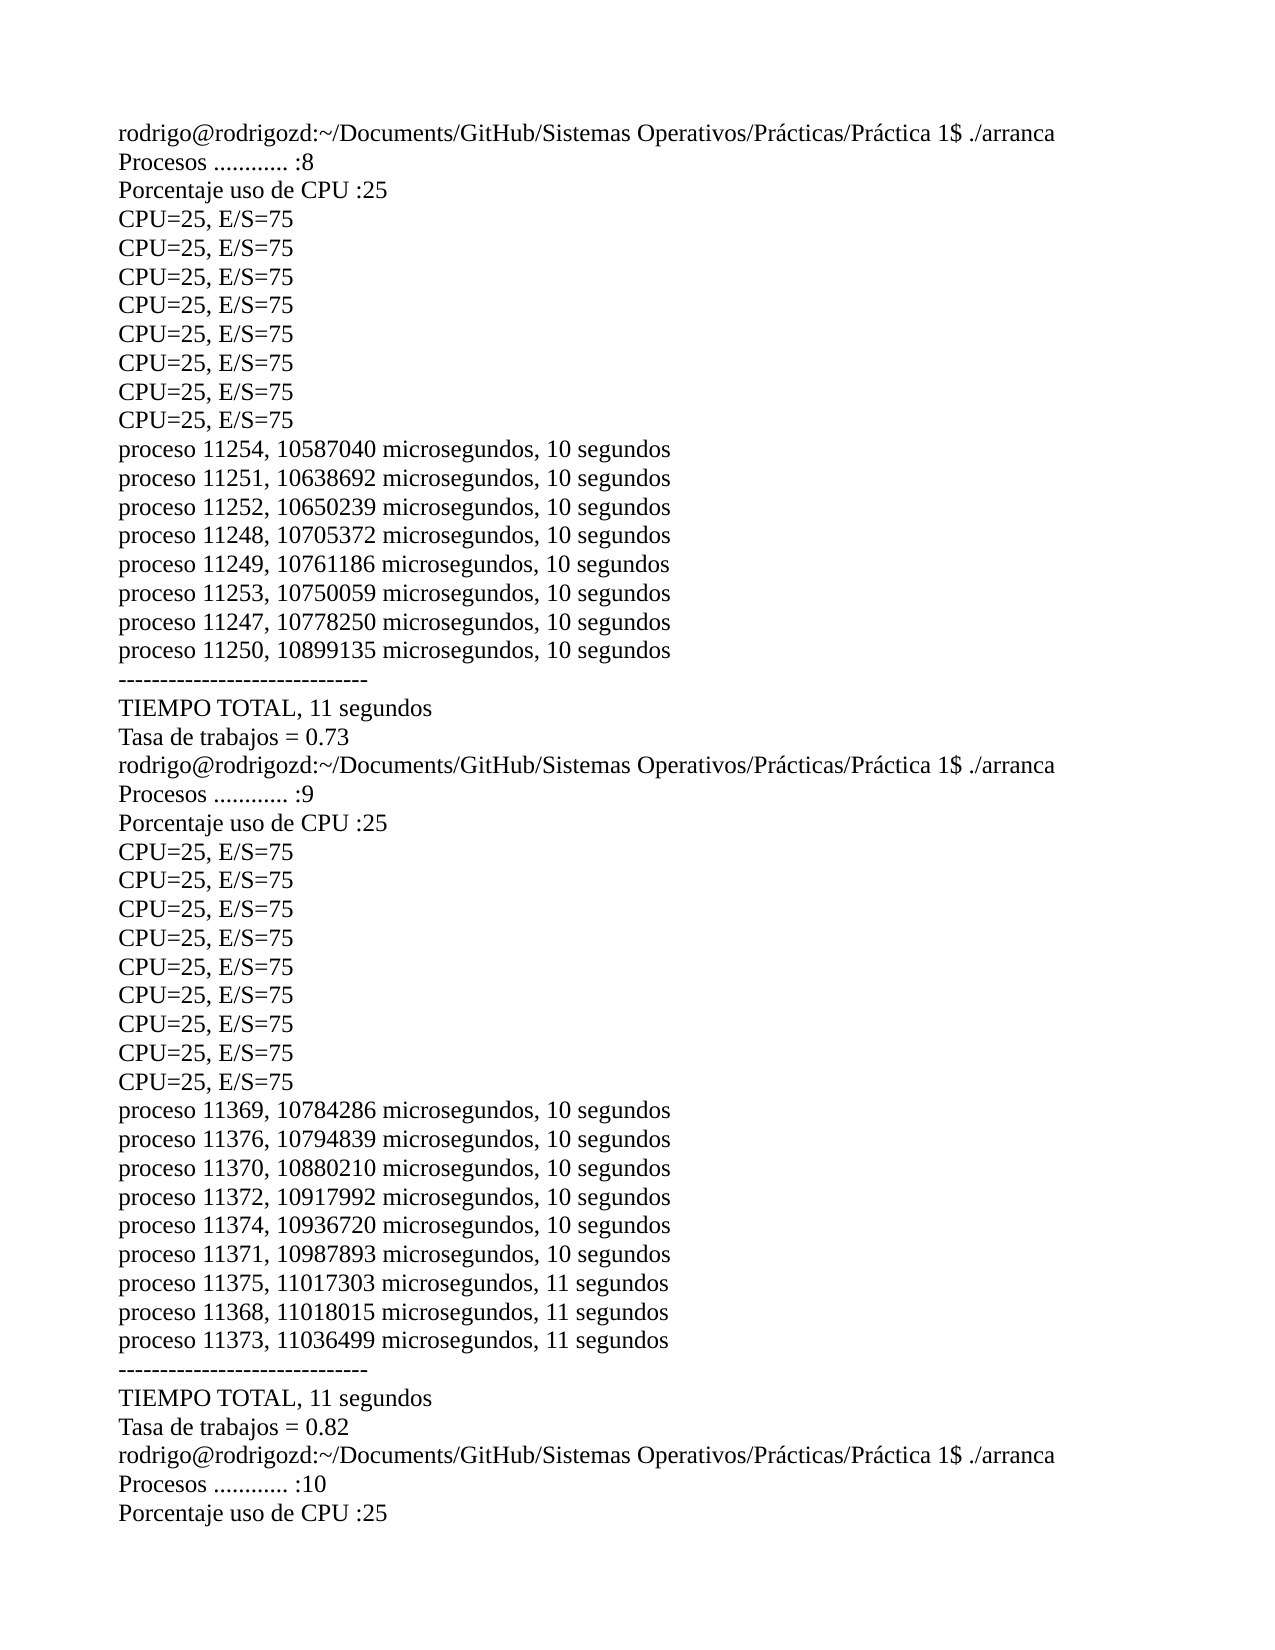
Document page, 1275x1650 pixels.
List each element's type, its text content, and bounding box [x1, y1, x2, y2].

text TIEMPO TOTAL, 11 segundos [118, 1383, 1157, 1412]
text Porcentaje uso de CPU :25 [118, 1498, 1157, 1527]
text CPU=25, E/S=75 [118, 406, 1157, 434]
text ------------------------------ [118, 664, 1157, 693]
text CPU=25, E/S=75 [118, 981, 1157, 1009]
text proceso 11250, 10899135 microsegundos, 10 segundos [118, 636, 1157, 664]
text proceso 11368, 11018015 microsegundos, 11 segundos [118, 1297, 1157, 1326]
text proceso 11371, 10987893 microsegundos, 10 segundos [118, 1239, 1157, 1268]
text rodrigo@rodrigozd:~/Documents/GitHub/Sistemas Operativos/Prácticas/Práctica 1$ ./arranca [118, 1441, 1157, 1469]
text proceso 11369, 10784286 microsegundos, 10 segundos [118, 1096, 1157, 1124]
text proceso 11253, 10750059 microsegundos, 10 segundos [118, 578, 1157, 607]
text Procesos ............ :8 [118, 147, 1157, 176]
text proceso 11249, 10761186 microsegundos, 10 segundos [118, 549, 1157, 578]
text proceso 11370, 10880210 microsegundos, 10 segundos [118, 1153, 1157, 1182]
text proceso 11251, 10638692 microsegundos, 10 segundos [118, 463, 1157, 492]
text CPU=25, E/S=75 [118, 894, 1157, 923]
text CPU=25, E/S=75 [118, 348, 1157, 377]
text CPU=25, E/S=75 [118, 204, 1157, 233]
text ------------------------------ [118, 1354, 1157, 1383]
text proceso 11376, 10794839 microsegundos, 10 segundos [118, 1124, 1157, 1153]
text CPU=25, E/S=75 [118, 952, 1157, 981]
text CPU=25, E/S=75 [118, 233, 1157, 262]
text rodrigo@rodrigozd:~/Documents/GitHub/Sistemas Operativos/Prácticas/Práctica 1$ ./arranca [118, 118, 1157, 147]
text CPU=25, E/S=75 [118, 866, 1157, 894]
text proceso 11372, 10917992 microsegundos, 10 segundos [118, 1182, 1157, 1211]
text CPU=25, E/S=75 [118, 1009, 1157, 1038]
text CPU=25, E/S=75 [118, 1067, 1157, 1096]
text proceso 11248, 10705372 microsegundos, 10 segundos [118, 521, 1157, 549]
text proceso 11373, 11036499 microsegundos, 11 segundos [118, 1326, 1157, 1354]
text Tasa de trabajos = 0.82 [118, 1412, 1157, 1441]
text Porcentaje uso de CPU :25 [118, 808, 1157, 837]
text CPU=25, E/S=75 [118, 923, 1157, 952]
text CPU=25, E/S=75 [118, 319, 1157, 348]
text TIEMPO TOTAL, 11 segundos [118, 693, 1157, 722]
text Porcentaje uso de CPU :25 [118, 176, 1157, 204]
text CPU=25, E/S=75 [118, 1038, 1157, 1067]
text proceso 11374, 10936720 microsegundos, 10 segundos [118, 1211, 1157, 1239]
text Procesos ............ :9 [118, 779, 1157, 808]
text CPU=25, E/S=75 [118, 837, 1157, 866]
text proceso 11247, 10778250 microsegundos, 10 segundos [118, 607, 1157, 636]
text proceso 11254, 10587040 microsegundos, 10 segundos [118, 434, 1157, 463]
text CPU=25, E/S=75 [118, 262, 1157, 291]
text Tasa de trabajos = 0.73 [118, 722, 1157, 751]
text CPU=25, E/S=75 [118, 291, 1157, 319]
text proceso 11252, 10650239 microsegundos, 10 segundos [118, 492, 1157, 521]
text rodrigo@rodrigozd:~/Documents/GitHub/Sistemas Operativos/Prácticas/Práctica 1$ ./arranca [118, 751, 1157, 779]
text CPU=25, E/S=75 [118, 377, 1157, 406]
text proceso 11375, 11017303 microsegundos, 11 segundos [118, 1268, 1157, 1297]
text Procesos ............ :10 [118, 1469, 1157, 1498]
